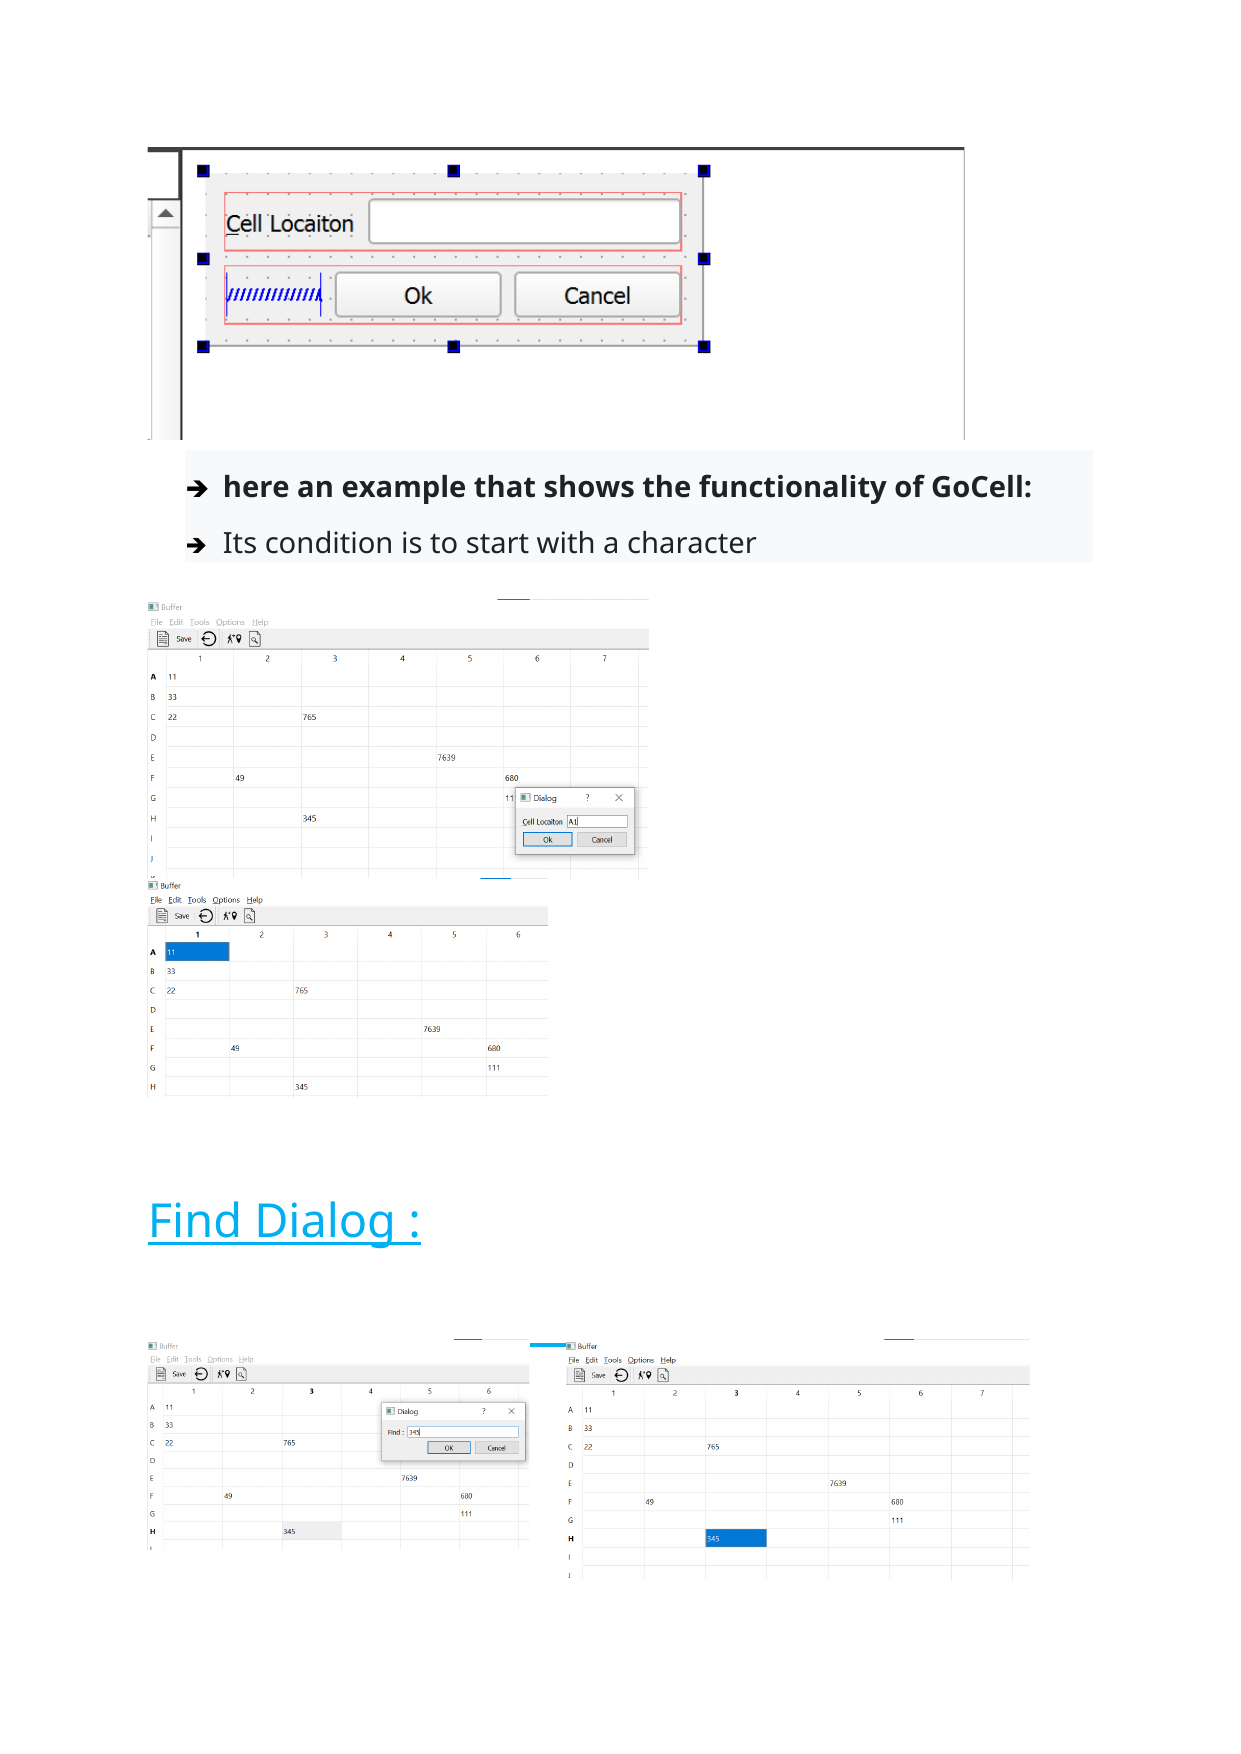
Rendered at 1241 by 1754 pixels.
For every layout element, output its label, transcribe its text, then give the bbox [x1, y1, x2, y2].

list here an example that shows the functionality of GoCell: [185, 450, 1093, 506]
subtitle Find Dialog : [148, 1188, 1093, 1252]
list Its condition is to start with a character [185, 506, 1093, 562]
